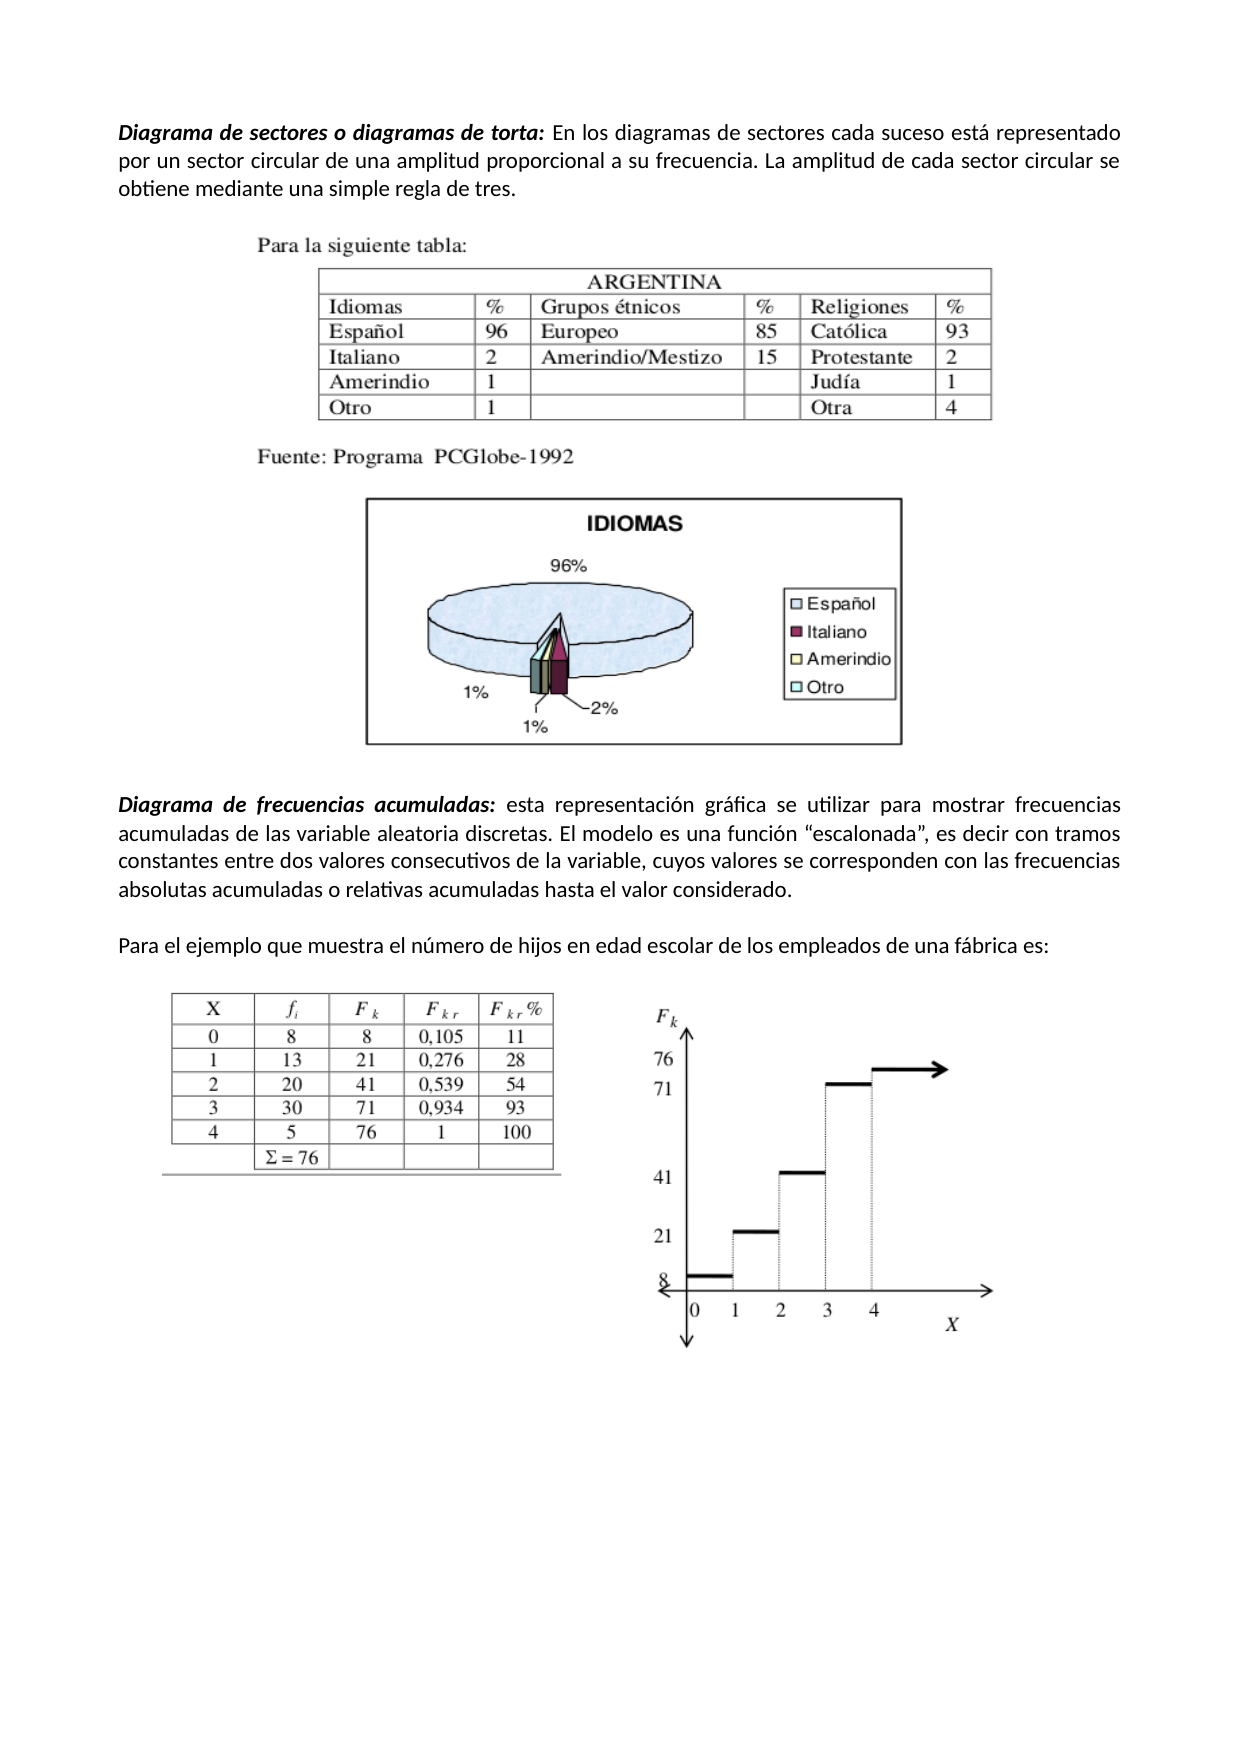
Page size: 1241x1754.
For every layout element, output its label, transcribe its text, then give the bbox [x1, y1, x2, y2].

text Para el ejemplo que muestra el número de hijos en edad escolar de los empleados de una fábrica es: [118, 931, 1122, 959]
text Diagrama de sectores o diagramas de torta: En los diagramas de sectores cada suceso está representado por un sector circular de una amplitud proporcional a su frecuencia. La amplitud de cada sector circular se obtiene mediante una simple regla de tres. [118, 118, 1122, 202]
picture [613, 989, 1019, 1373]
picture [236, 230, 1004, 762]
text Diagrama de frecuencias acumuladas: esta representación gráfica se utilizar para mostrar frecuencias acumuladas de las variable aleatoria discretas. El modelo es una función “escalonada”, es decir con tramos constantes entre dos valores consecutivos de la variable, cuyos valores se corresponden con las frecuencias absolutas acumuladas o relativas acumuladas hasta el valor considerado. [118, 791, 1122, 903]
picture [161, 986, 562, 1176]
